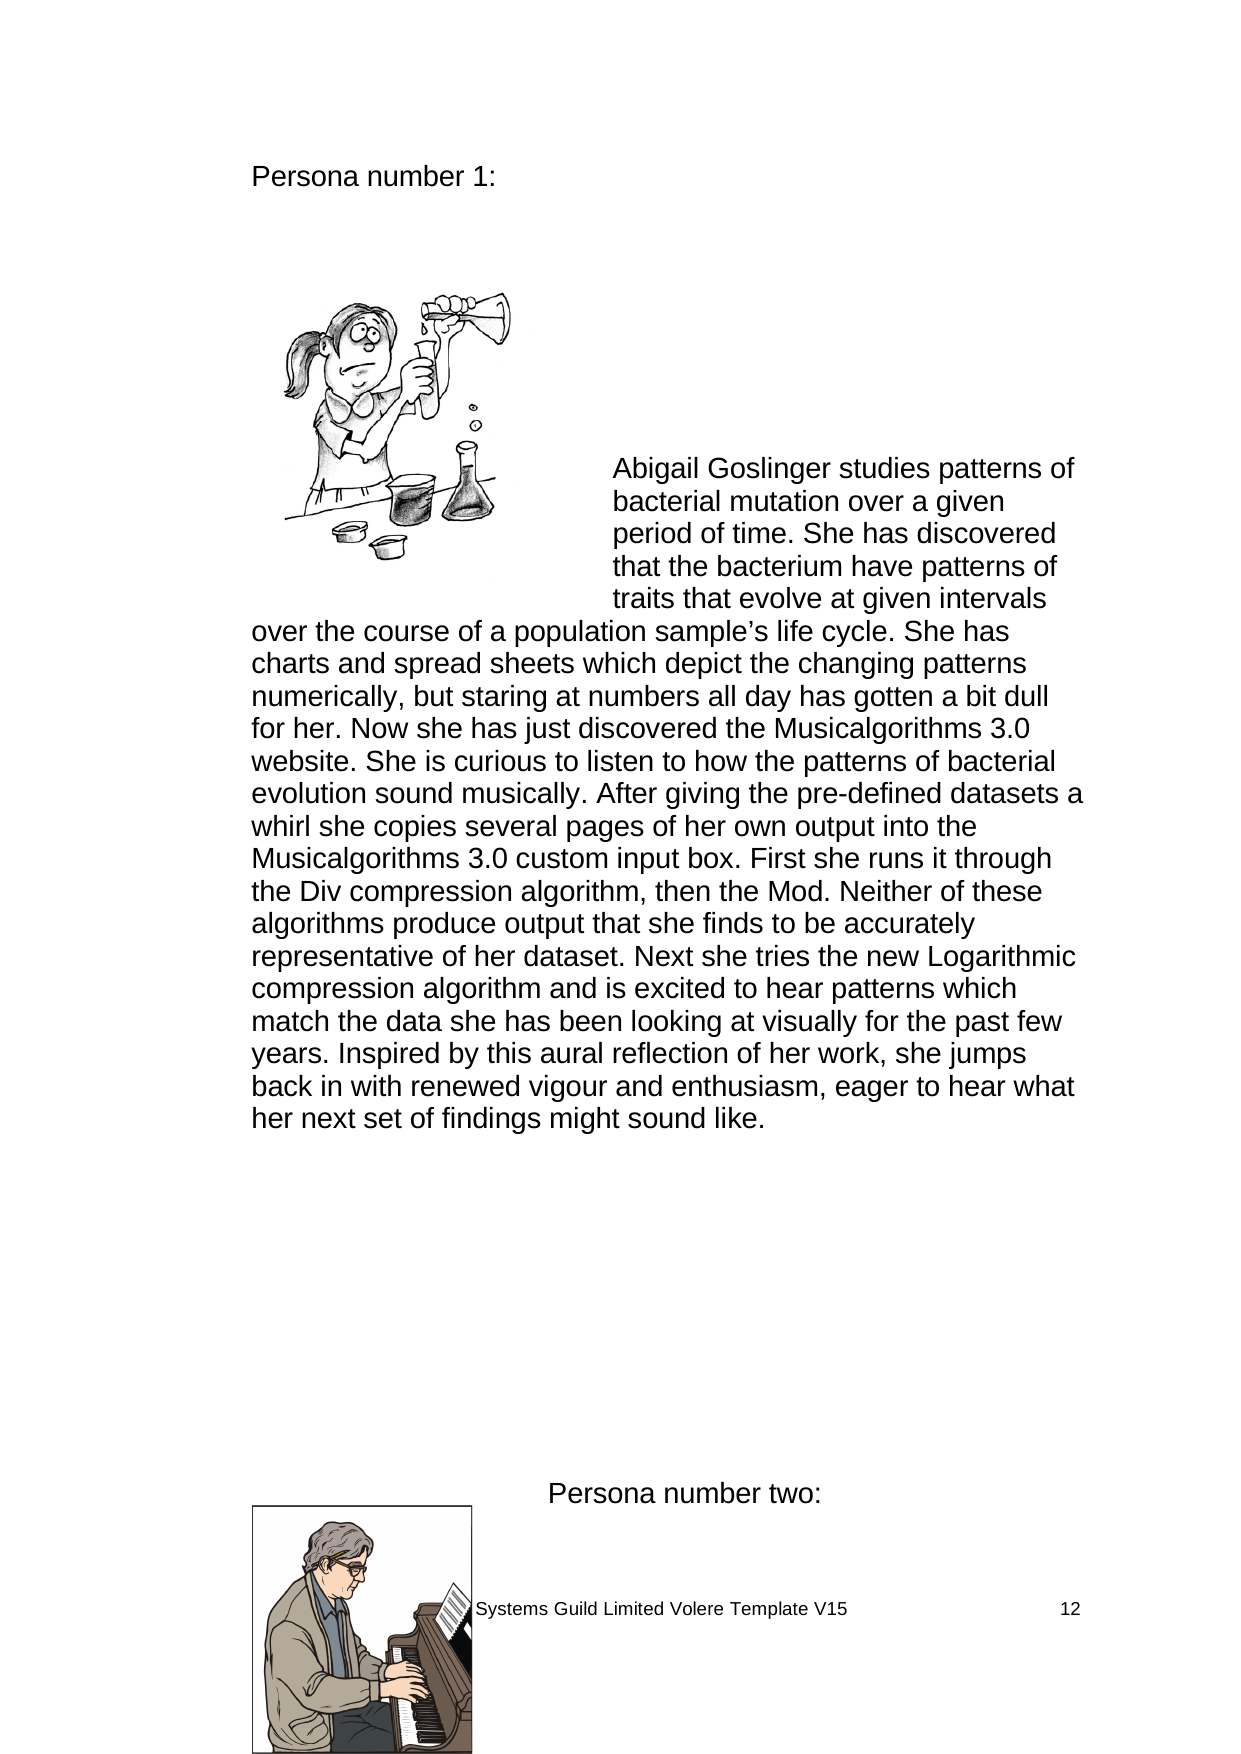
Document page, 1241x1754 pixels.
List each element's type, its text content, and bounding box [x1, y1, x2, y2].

picture [252, 264, 537, 583]
subtitle Persona number 1: [251, 159, 1091, 192]
subtitle Persona number two: [251, 1477, 1091, 1509]
picture [252, 1505, 473, 1754]
subtitle Abigail Goslinger studies patterns of bacterial mutation over a given period of time. She has discovered that the bacterium have patterns of traits that evolve at given intervals over the course of a population sample’s life cycle. She has charts and spread sheets which depict the changing patterns numerically, but staring at numbers all day has gotten a bit dull for her. Now she has just discovered the Musicalgorithms 3.0 website. She is curious to listen to how the patterns of bacterial evolution sound musically. After giving the pre-defined datasets a whirl she copies several pages of her own output into the Musicalgorithms 3.0 custom input box. First she runs it through the Div compression algorithm, then the Mod. Neither of these algorithms produce output that she finds to be accurately representative of her dataset. Next she tries the new Logarithmic compression algorithm and is excited to hear patterns which match the data she has been looking at visually for the past few years. Inspired by this aural reflection of her work, she jumps back in with renewed vigour and enthusiasm, eager to hear what her next set of findings might sound like. [251, 452, 1091, 1134]
